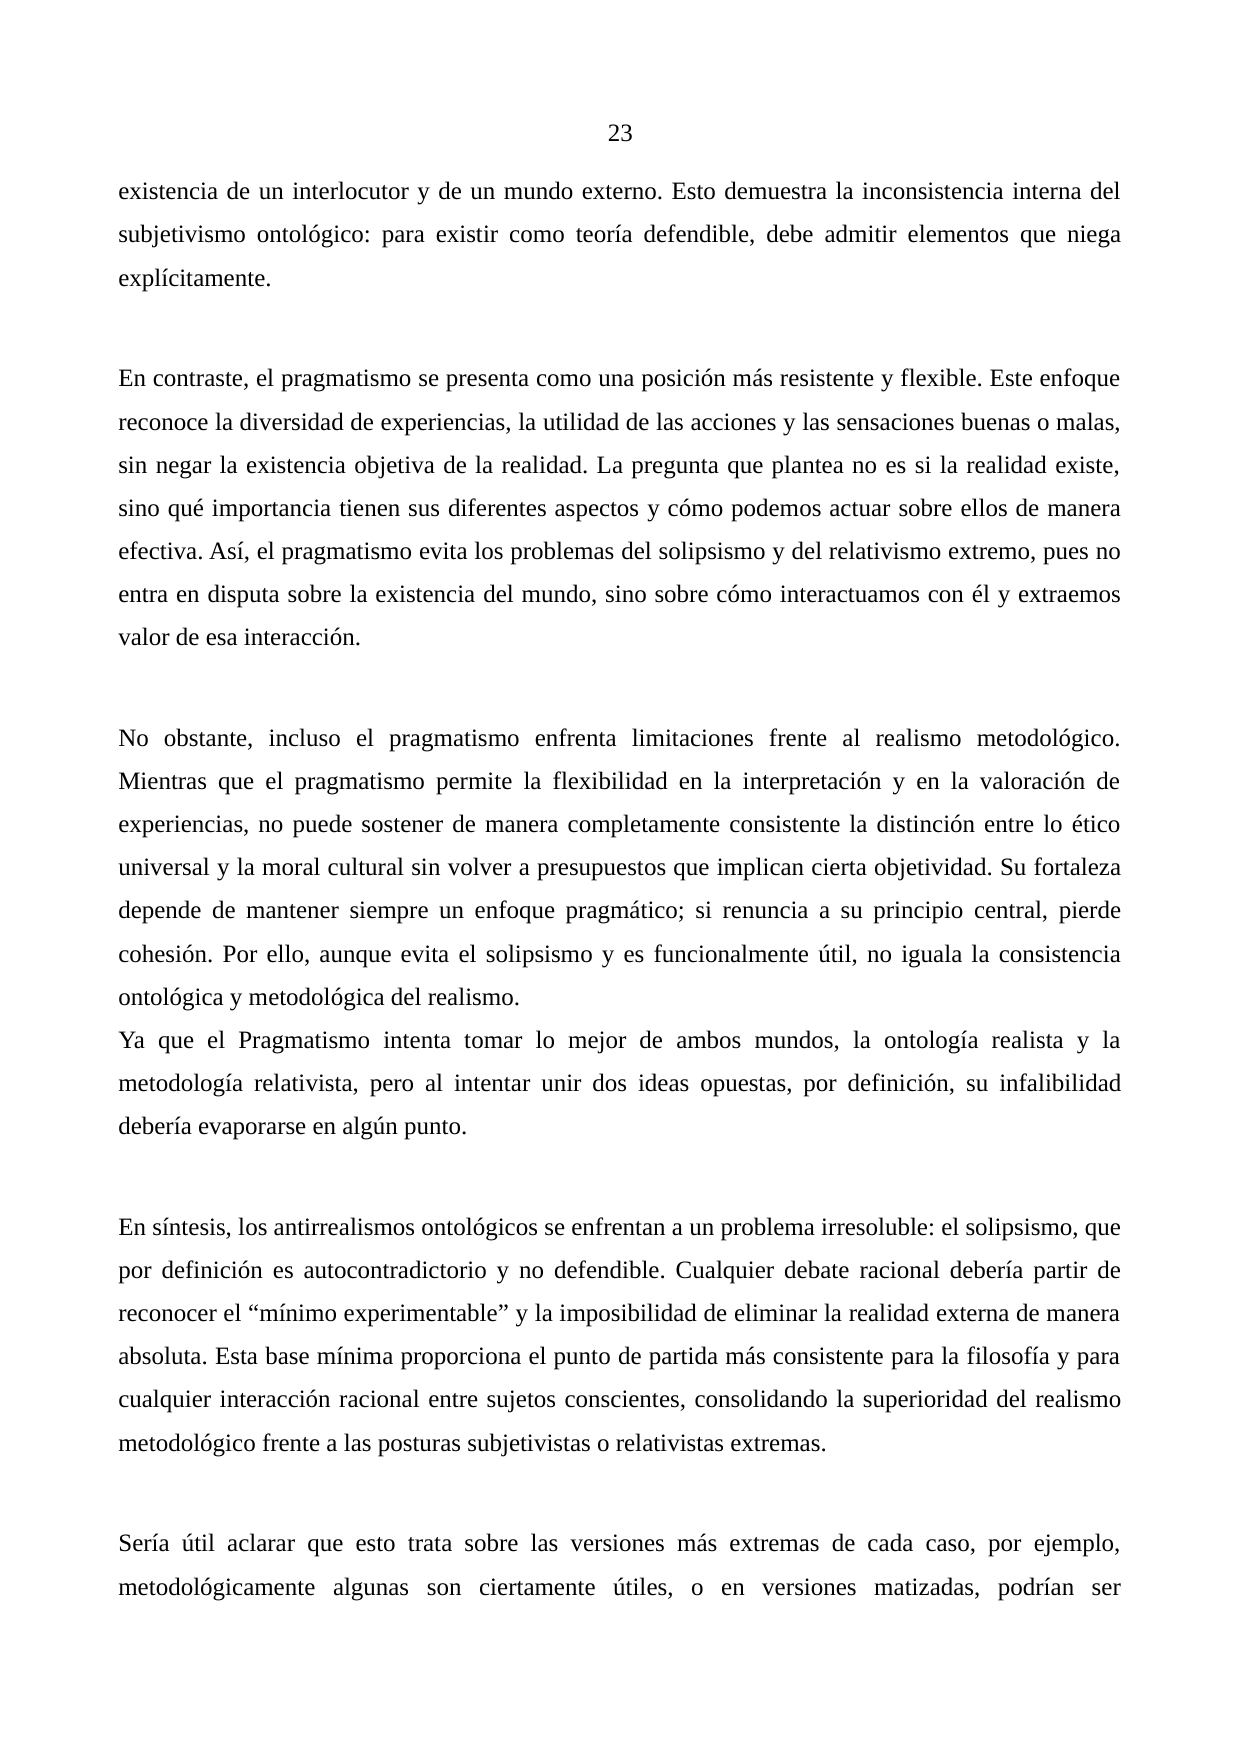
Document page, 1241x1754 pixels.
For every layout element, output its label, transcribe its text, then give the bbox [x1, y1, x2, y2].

text Sería útil aclarar que esto trata sobre las versiones más extremas de cada caso, por ejemplo, metodológicamente algunas son ciertamente útiles, o en versiones matizadas, podrían ser [118, 1528, 1122, 1600]
text No obstante, incluso el pragmatismo enfrenta limitaciones frente al realismo metodológico. Mientras que el pragmatismo permite la flexibilidad en la interpretación y en la valoración de experiencias, no puede sostener de manera completamente consistente la distinción entre lo ético universal y la moral cultural sin volver a presupuestos que implican cierta objetividad. Su fortaleza depende de mantener siempre un enfoque pragmático; si renuncia a su principio central, pierde cohesión. Por ello, aunque evita el solipsismo y es funcionalmente útil, no iguala la consistencia ontológica y metodológica del realismo. [118, 723, 1122, 1011]
text En contraste, el pragmatismo se presenta como una posición más resistente y flexible. Este enfoque reconoce la diversidad de experiencias, la utilidad de las acciones y las sensaciones buenas o malas, sin negar la existencia objetiva de la realidad. La pregunta que plantea no es si la realidad existe, sino qué importancia tienen sus diferentes aspectos y cómo podemos actuar sobre ellos de manera efectiva. Así, el pragmatismo evita los problemas del solipsismo y del relativismo extremo, pues no entra en disputa sobre la existencia del mundo, sino sobre cómo interactuamos con él y extraemos valor de esa interacción. [118, 363, 1122, 651]
text En síntesis, los antirrealismos ontológicos se enfrentan a un problema irresoluble: el solipsismo, que por definición es autocontradictorio y no defendible. Cualquier debate racional debería partir de reconocer el “mínimo experimentable” y la imposibilidad de eliminar la realidad externa de manera absoluta. Esta base mínima proporciona el punto de partida más consistente para la filosofía y para cualquier interacción racional entre sujetos conscientes, consolidando la superioridad del realismo metodológico frente a las posturas subjetivistas o relativistas extremas. [118, 1212, 1122, 1456]
text Ya que el Pragmatismo intenta tomar lo mejor de ambos mundos, la ontología realista y la metodología relativista, pero al intentar unir dos ideas opuestas, por definición, su infalibilidad debería evaporarse en algún punto. [118, 1025, 1122, 1140]
text existencia de un interlocutor y de un mundo externo. Esto demuestra la inconsistencia interna del subjetivismo ontológico: para existir como teoría defendible, debe admitir elementos que niega explícitamente. [118, 176, 1122, 291]
